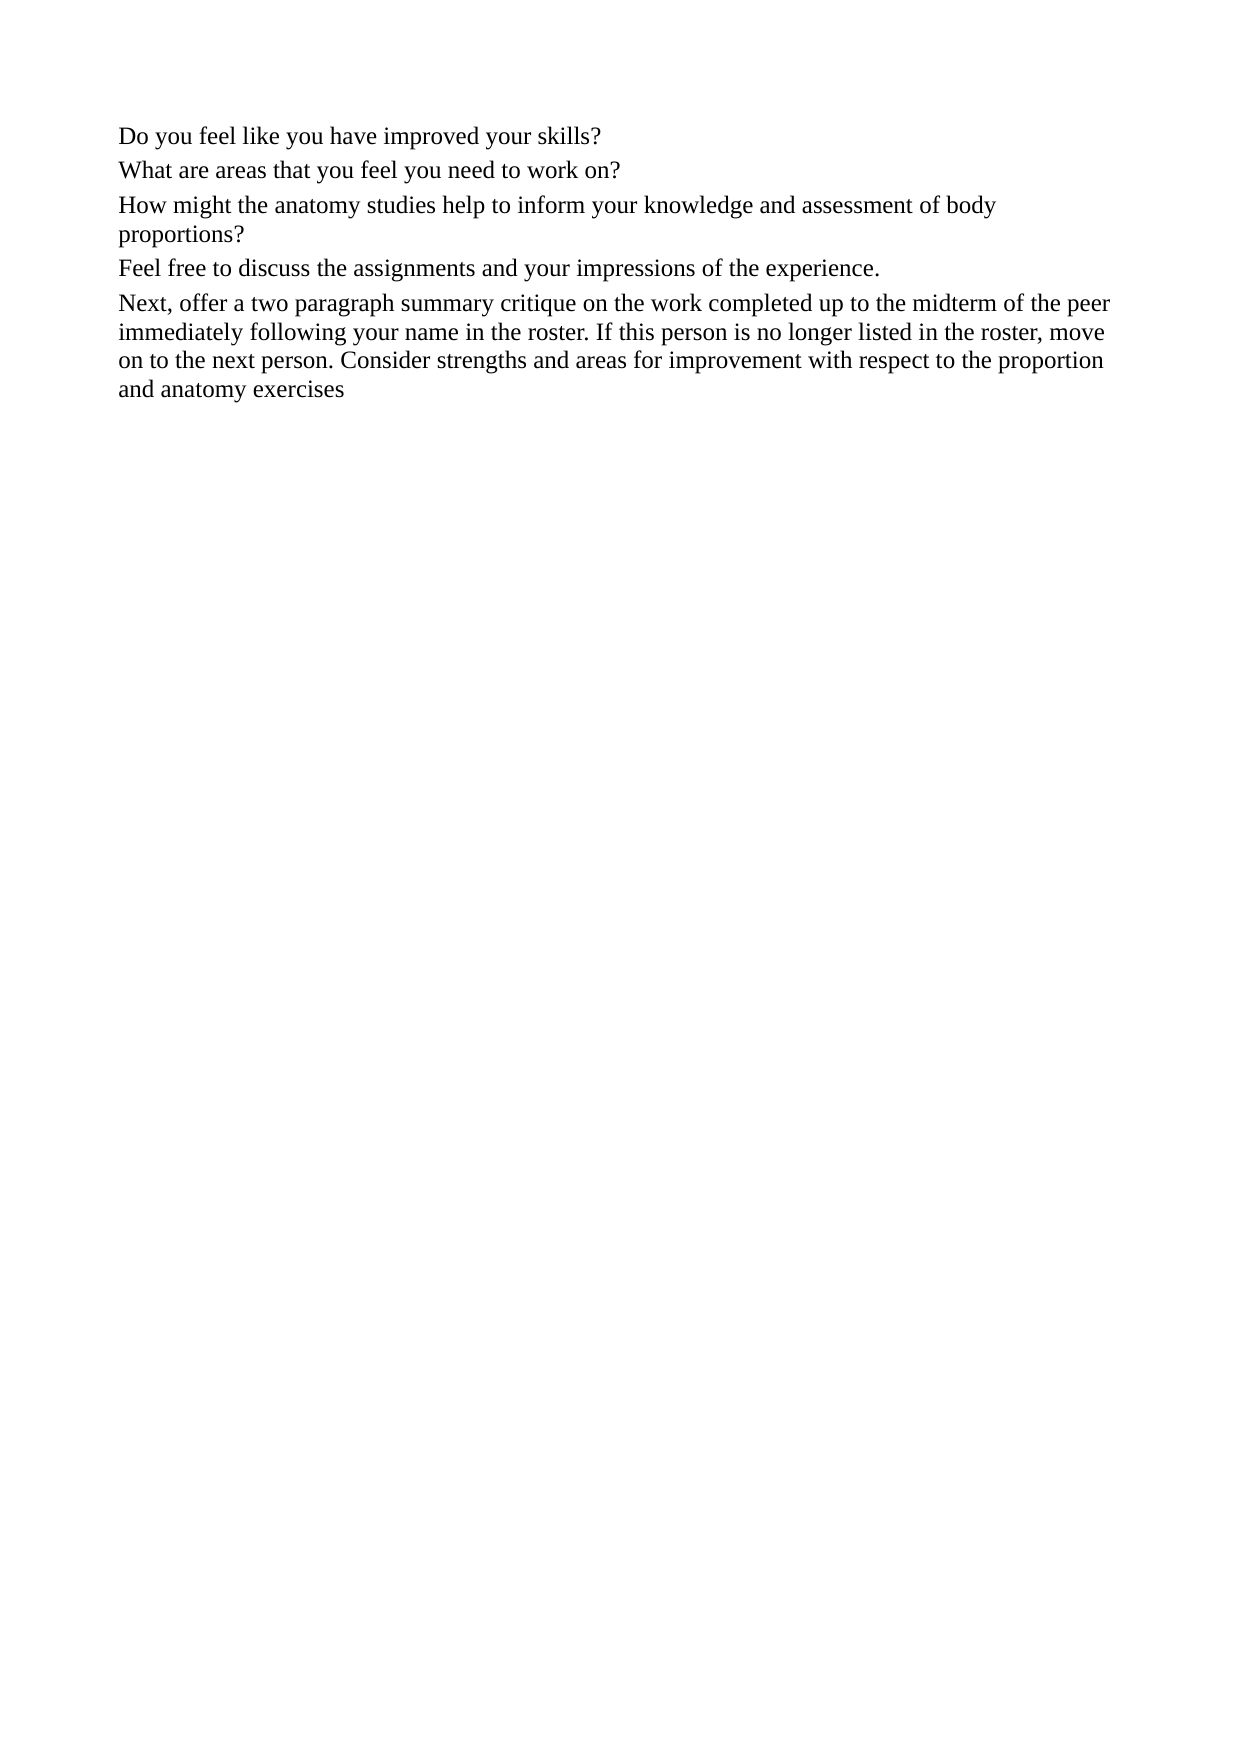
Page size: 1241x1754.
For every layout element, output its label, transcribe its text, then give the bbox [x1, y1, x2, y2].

text Do you feel like you have improved your skills? [118, 121, 1122, 150]
text How might the anatomy studies help to inform your knowledge and assessment of body proportions? [118, 190, 1122, 248]
text What are areas that you feel you need to work on? [118, 156, 1122, 184]
text Feel free to discuss the assignments and your impressions of the experience. [118, 253, 1122, 282]
text Next, offer a two paragraph summary critique on the work completed up to the midterm of the peer immediately following your name in the roster. If this person is no longer listed in the roster, move on to the next person. Consider strengths and areas for improvement with respect to the proportion and anatomy exercises [118, 288, 1122, 403]
